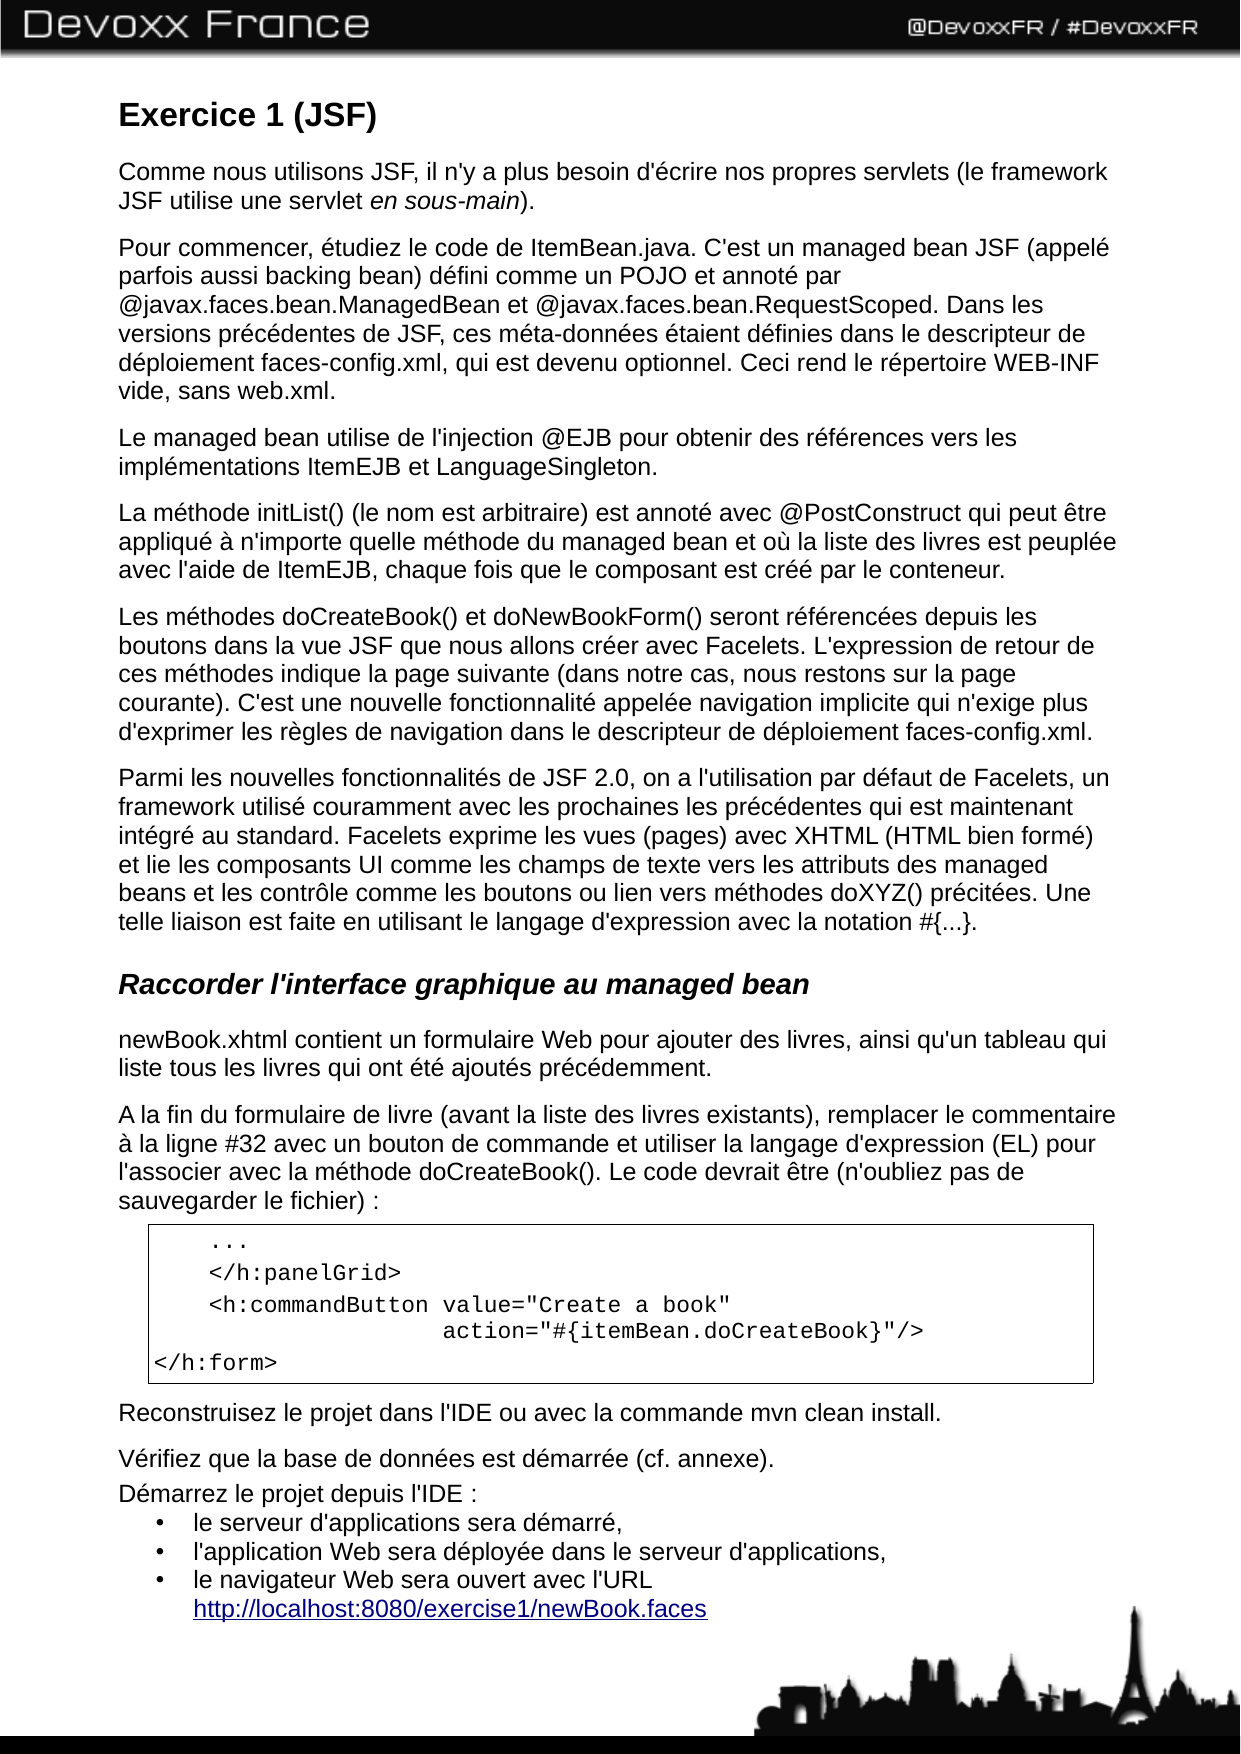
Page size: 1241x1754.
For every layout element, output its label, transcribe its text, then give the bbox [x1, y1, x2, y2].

text </h:panelGrid> [149, 1256, 1093, 1287]
subtitle Exercice 1 (JSF) [118, 94, 1122, 133]
text Les méthodes doCreateBook() et doNewBookForm() seront référencées depuis les boutons dans la vue JSF que nous allons créer avec Facelets. L'expression de retour de ces méthodes indique la page suivante (dans notre cas, nous restons sur la page courante). C'est une nouvelle fonctionnalité appelée navigation implicite qui n'exige plus d'exprimer les règles de navigation dans le descripteur de déploiement faces-config.xml. [118, 602, 1122, 746]
text </h:form> [149, 1345, 1093, 1383]
text Le managed bean utilise de l'injection @EJB pour obtenir des références vers les implémentations ItemEJB et LanguageSingleton. [118, 423, 1122, 480]
picture [0, 0, 1240, 58]
text Comme nous utilisons JSF, il n'y a plus besoin d'écrire nos propres servlets (le framework JSF utilise une servlet en sous-main). [118, 157, 1122, 215]
text La méthode initList() (le nom est arbitraire) est annoté avec @PostConstruct qui peut être appliqué à n'importe quelle méthode du managed bean et où la liste des livres est peuplée avec l'aide de ItemEJB, chaque fois que le composant est créé par le conteneur. [118, 498, 1122, 584]
text A la fin du formulaire de livre (avant la liste des livres existants), remplacer le commentaire à la ligne #32 avec un bouton de commande et utiliser la langage d'expression (EL) pour l'associer avec la méthode doCreateBook(). Le code devrait être (n'oubliez pas de sauvegarder le fichier) : [118, 1100, 1122, 1215]
text Démarrez le projet depuis l'IDE : [118, 1479, 1122, 1508]
list le navigateur Web sera ouvert avec l'URL http://localhost:8080/exercise1/newBook.faces [156, 1565, 1122, 1623]
text ... [149, 1225, 1093, 1256]
picture [753, 1598, 1240, 1736]
text newBook.xhtml contient un formulaire Web pour ajouter des livres, ainsi qu'un tableau qui liste tous les livres qui ont été ajoutés précédemment. [118, 1025, 1122, 1082]
subtitle Raccorder l'interface graphique au managed bean [118, 967, 1122, 1000]
text <h:commandButton value="Create a book" action="#{itemBean.doCreateBook}"/> [149, 1287, 1093, 1345]
text Pour commencer, étudiez le code de ItemBean.java. C'est un managed bean JSF (appelé parfois aussi backing bean) défini comme un POJO et annoté par @javax.faces.bean.ManagedBean et @javax.faces.bean.RequestScoped. Dans les versions précédentes de JSF, ces méta-données étaient définies dans le descripteur de déploiement faces-config.xml, qui est devenu optionnel. Ceci rend le répertoire WEB-INF vide, sans web.xml. [118, 233, 1122, 405]
list l'application Web sera déployée dans le serveur d'applications, [156, 1536, 1122, 1565]
text Vérifiez que la base de données est démarrée (cf. annexe). [118, 1444, 1122, 1473]
text Parmi les nouvelles fonctionnalités de JSF 2.0, on a l'utilisation par défaut de Facelets, un framework utilisé couramment avec les prochaines les précédentes qui est maintenant intégré au standard. Facelets exprime les vues (pages) avec XHTML (HTML bien formé) et lie les composants UI comme les champs de texte vers les attributs des managed beans et les contrôle comme les boutons ou lien vers méthodes doXYZ() précitées. Une telle liaison est faite en utilisant le langage d'expression avec la notation #{...}. [118, 763, 1122, 936]
list le serveur d'applications sera démarré, [156, 1508, 1122, 1536]
text Reconstruisez le projet dans l'IDE ou avec la commande mvn clean install. [118, 1398, 1122, 1426]
